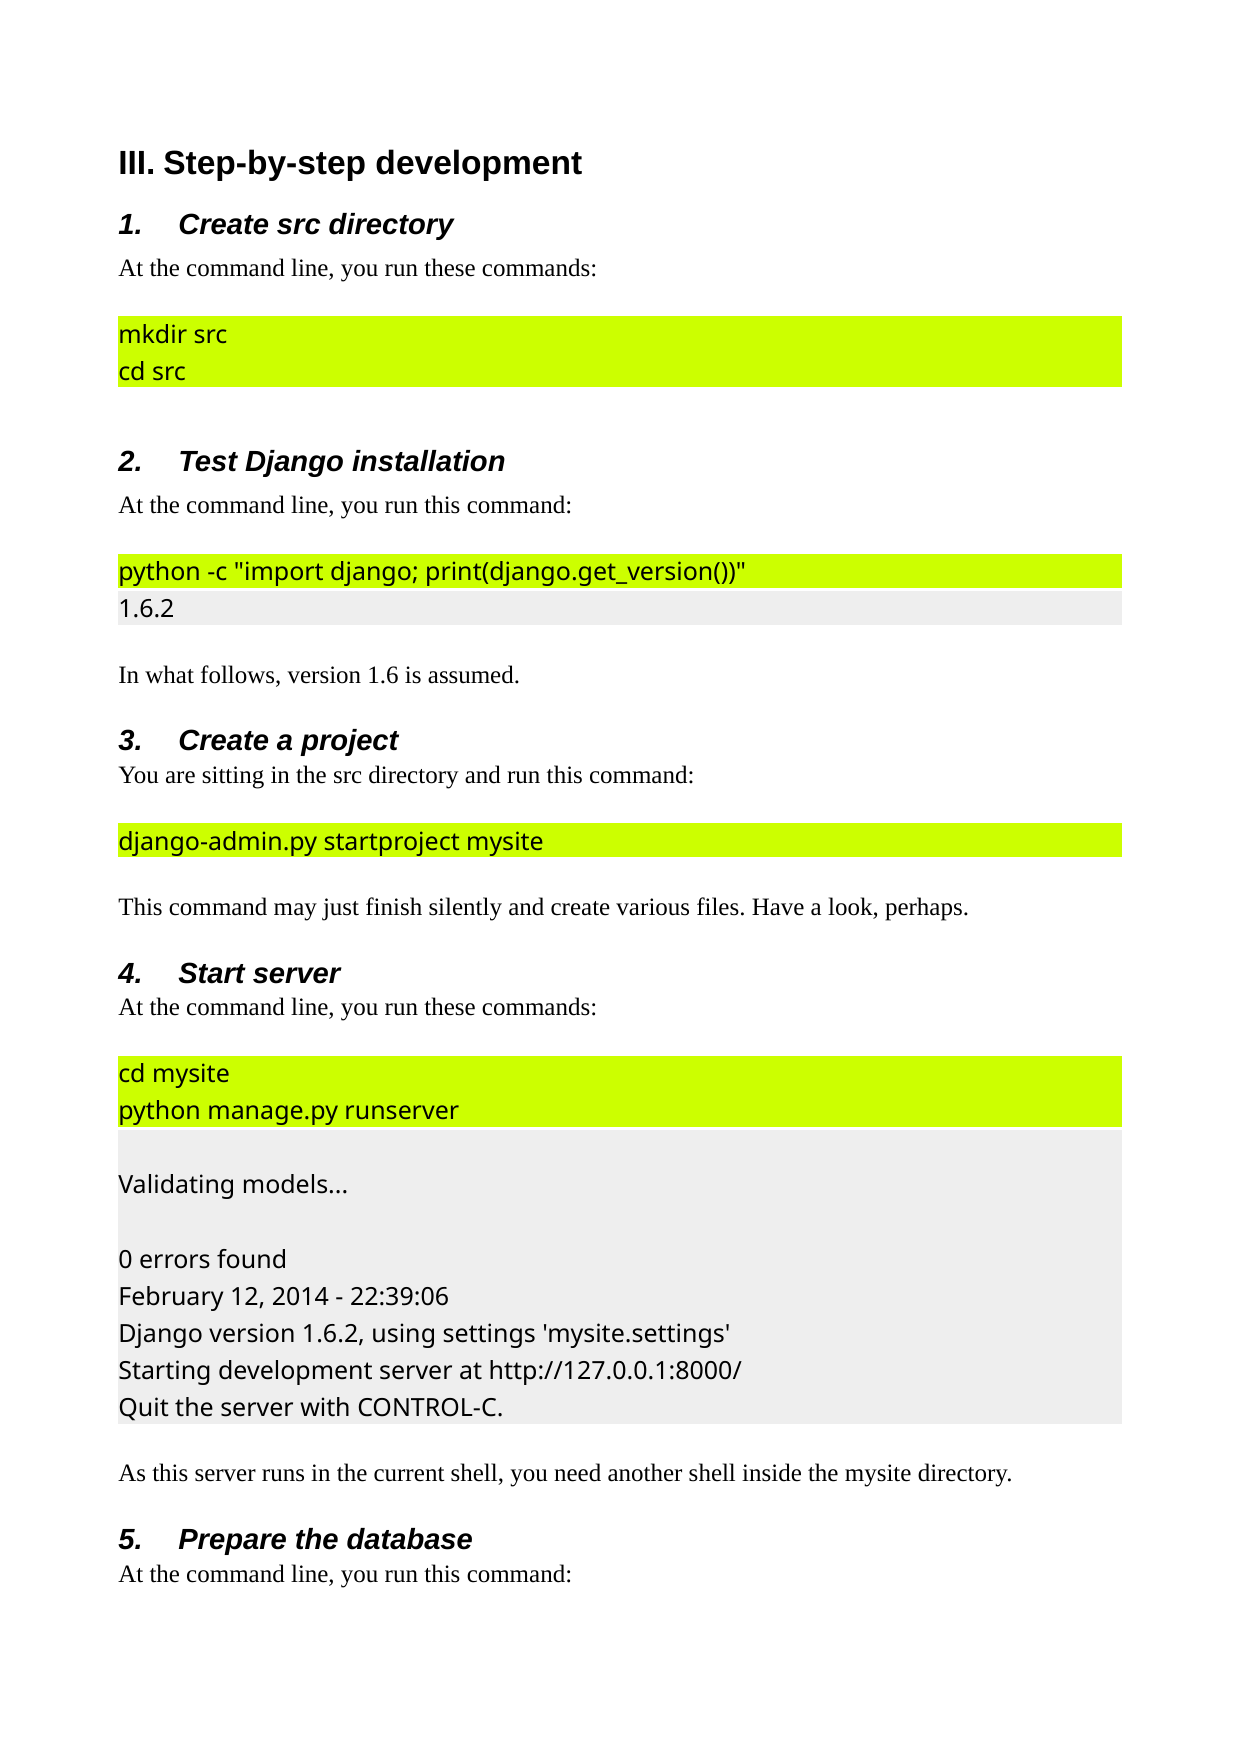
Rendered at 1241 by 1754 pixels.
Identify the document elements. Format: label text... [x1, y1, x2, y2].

text 0 errors found [118, 1241, 1122, 1275]
text This command may just finish silently and create various files. Have a look, perhaps. [118, 892, 1122, 921]
text Validating models... [118, 1167, 1122, 1201]
text You are sitting in the src directory and run this command: [118, 760, 1122, 789]
text As this server runs in the current shell, you need another shell inside the mysite directory. [118, 1458, 1122, 1487]
subtitle Step-by-step development [118, 143, 1122, 182]
text At the command line, you run these commands: [118, 253, 1122, 282]
text Quit the server with CONTROL-C. [118, 1390, 1122, 1424]
text cd src [118, 353, 1122, 387]
text 1.6.2 [118, 591, 1122, 625]
subtitle Prepare the database [118, 1522, 1122, 1556]
subtitle Start server [118, 956, 1122, 989]
text Starting development server at http://127.0.0.1:8000/ [118, 1353, 1122, 1387]
text python -c "import django; print(django.get_version())" [118, 554, 1122, 588]
text mkdir src [118, 316, 1122, 350]
text At the command line, you run this command: [118, 1559, 1122, 1587]
text February 12, 2014 - 22:39:06 [118, 1278, 1122, 1312]
subtitle Test Django installation [118, 444, 1122, 478]
text In what follows, version 1.6 is assumed. [118, 660, 1122, 688]
text django-admin.py startproject mysite [118, 823, 1122, 857]
text At the command line, you run this command: [118, 490, 1122, 519]
subtitle Create src directory [118, 207, 1122, 240]
text python manage.py runserver [118, 1093, 1122, 1127]
subtitle Create a project [118, 723, 1122, 757]
text cd mysite [118, 1056, 1122, 1090]
text Django version 1.6.2, using settings 'mysite.settings' [118, 1316, 1122, 1349]
text At the command line, you run these commands: [118, 992, 1122, 1021]
